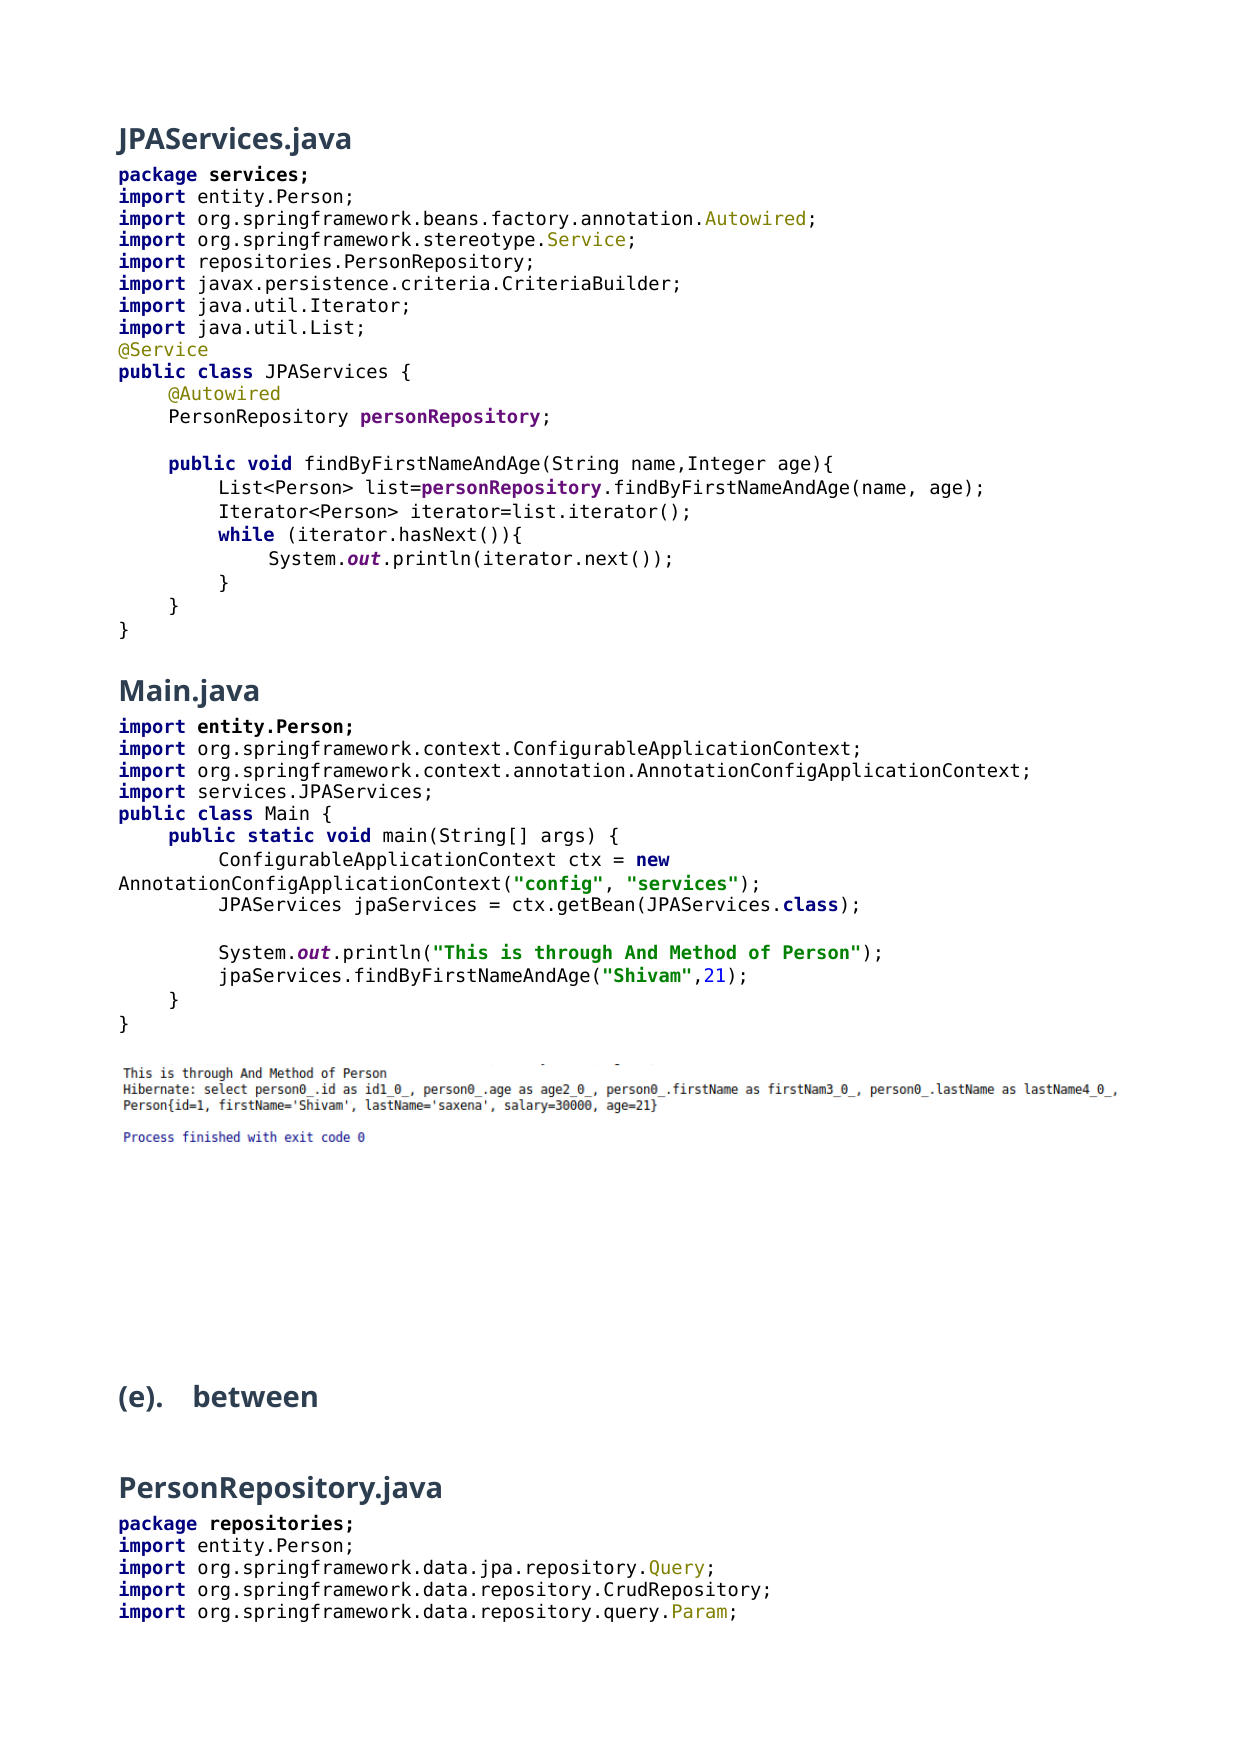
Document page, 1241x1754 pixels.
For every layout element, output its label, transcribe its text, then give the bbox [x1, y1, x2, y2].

text import org.springframework.beans.factory.annotation.Autowired; [118, 207, 1122, 229]
text package services; [118, 164, 1122, 186]
text List<Person> list=personRepository.findByFirstNameAndAge(name, age); [118, 477, 1122, 501]
text Main.java [118, 670, 1122, 710]
text PersonRepository.java [118, 1468, 1122, 1507]
text PersonRepository personRepository; [118, 406, 1122, 430]
text System.out.println(iterator.next()); [118, 548, 1122, 572]
text } [118, 572, 1122, 595]
text } [118, 595, 1122, 619]
text @Service [118, 339, 1122, 361]
text jpaServices.findByFirstNameAndAge("Shivam",21); [118, 965, 1122, 989]
text import org.springframework.stereotype.Service; [118, 229, 1122, 251]
text public class Main { [118, 803, 1122, 825]
text public class JPAServices { [118, 361, 1122, 382]
text } [118, 619, 1122, 641]
text import javax.persistence.criteria.CriteriaBuilder; [118, 273, 1122, 295]
text public void findByFirstNameAndAge(String name,Integer age){ [118, 453, 1122, 477]
text import org.springframework.data.jpa.repository.Query; [118, 1557, 1122, 1579]
text import services.JPAServices; [118, 782, 1122, 803]
text } [118, 989, 1122, 1013]
text (e). between [118, 1376, 1122, 1416]
text System.out.println("This is through And Method of Person"); [118, 942, 1122, 965]
text import entity.Person; [118, 1535, 1122, 1557]
text JPAServices.java [118, 118, 1122, 158]
text import java.util.Iterator; [118, 295, 1122, 317]
text import repositories.PersonRepository; [118, 251, 1122, 273]
text } [118, 1013, 1122, 1034]
text import org.springframework.context.annotation.AnnotationConfigApplicationContext; [118, 760, 1122, 782]
text import entity.Person; [118, 186, 1122, 207]
text Iterator<Person> iterator=list.iterator(); [118, 501, 1122, 524]
text import java.util.List; [118, 317, 1122, 339]
text package repositories; [118, 1513, 1122, 1535]
text ConfigurableApplicationContext ctx = new AnnotationConfigApplicationContext("config", "services"); [118, 849, 1122, 894]
text import entity.Person; [118, 716, 1122, 738]
text import org.springframework.data.repository.CrudRepository; [118, 1579, 1122, 1601]
text JPAServices jpaServices = ctx.getBean(JPAServices.class); [118, 894, 1122, 918]
picture [118, 1064, 1123, 1143]
text import org.springframework.data.repository.query.Param; [118, 1601, 1122, 1623]
text while (iterator.hasNext()){ [118, 524, 1122, 548]
text import org.springframework.context.ConfigurableApplicationContext; [118, 738, 1122, 760]
text @Autowired [118, 382, 1122, 406]
text public static void main(String[] args) { [118, 825, 1122, 849]
